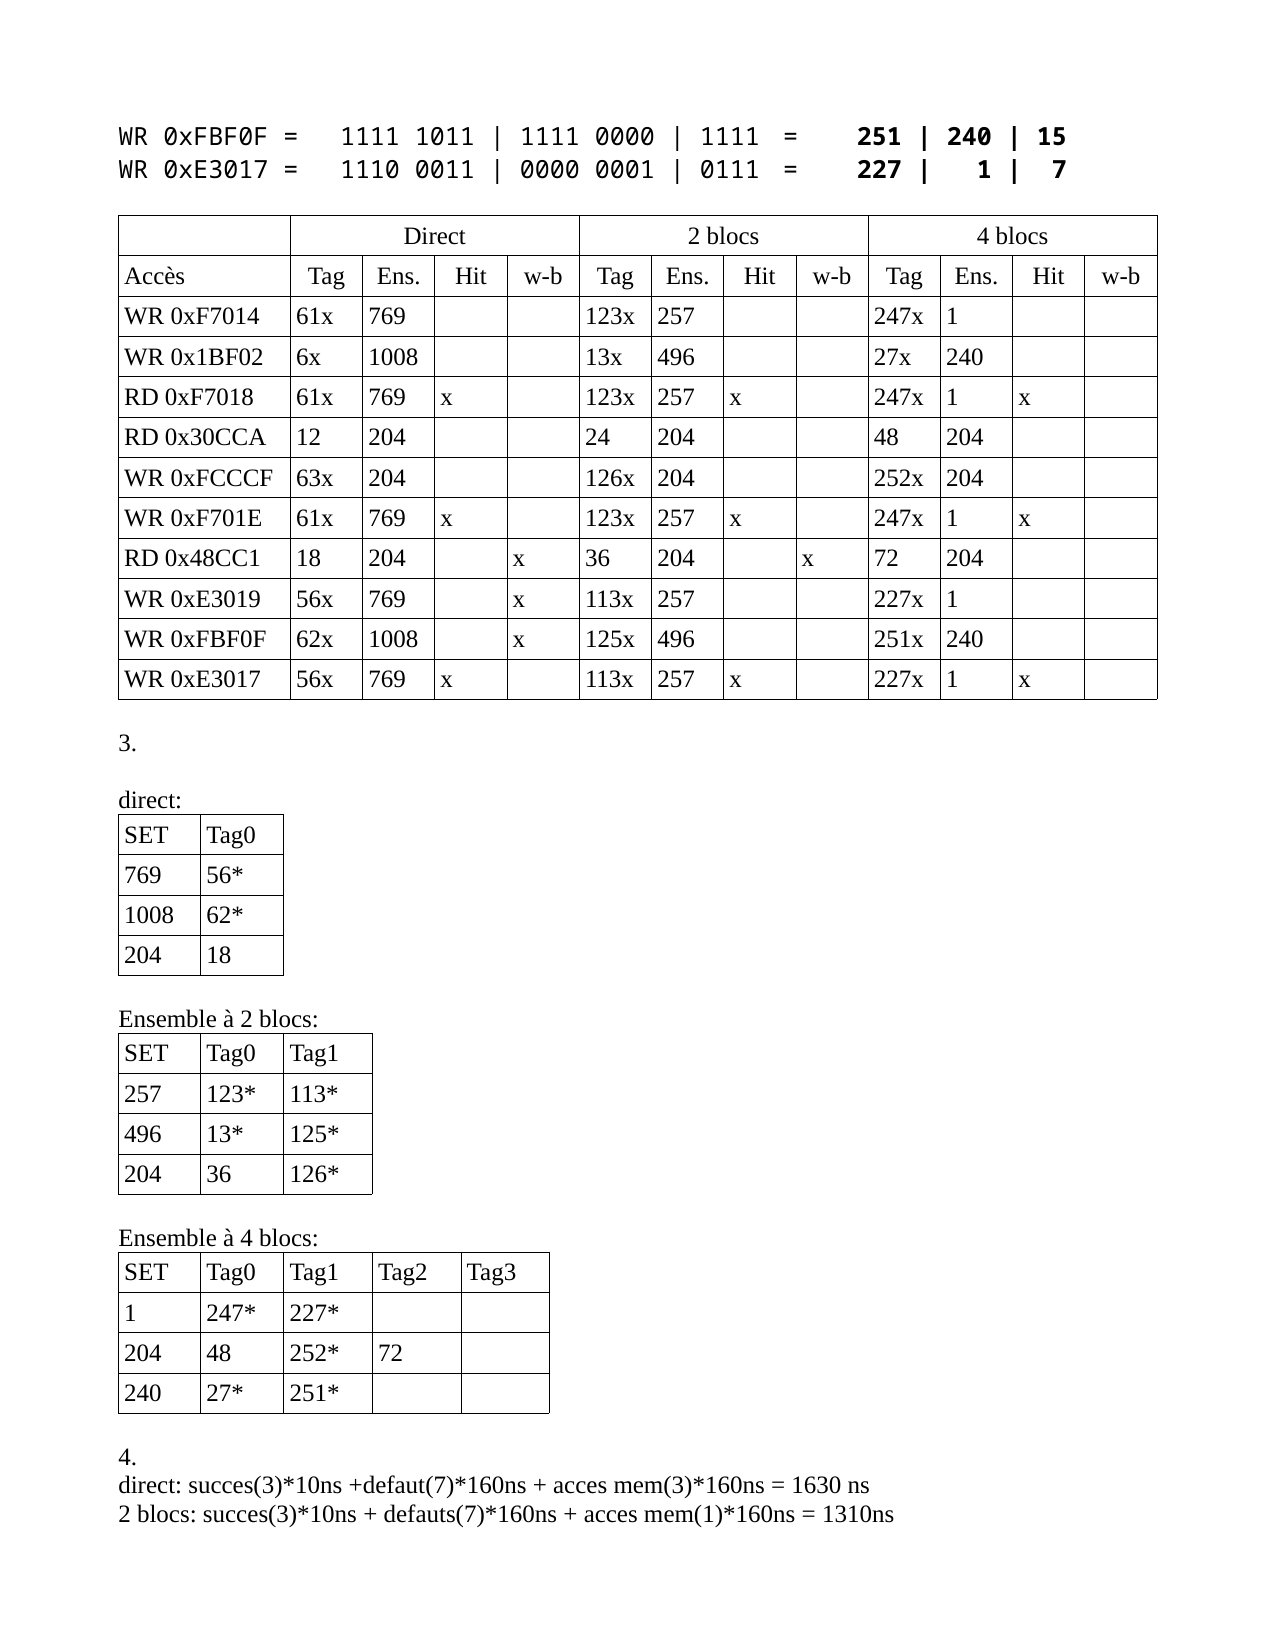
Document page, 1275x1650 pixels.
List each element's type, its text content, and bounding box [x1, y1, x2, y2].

table_cell [724, 539, 796, 578]
table_header Direct [291, 216, 579, 255]
table_cell RD 0x48CC1 [119, 539, 290, 578]
table_cell [797, 297, 868, 336]
table_cell Hit [724, 256, 796, 296]
table_cell 125x [580, 619, 651, 658]
table_cell [508, 297, 579, 336]
table_cell 48 [869, 418, 940, 457]
table_cell 27* [201, 1374, 283, 1413]
table_cell Tag [869, 256, 940, 296]
table_cell 13x [580, 337, 651, 376]
table_cell [373, 1374, 461, 1413]
table_cell 247x [869, 498, 940, 537]
table_cell 227* [284, 1293, 372, 1332]
table_cell 257 [652, 297, 723, 336]
table_cell x [508, 579, 579, 618]
table_cell 204 [363, 539, 434, 578]
table_cell WR 0xF701E [119, 498, 290, 537]
table_cell 1008 [363, 619, 434, 658]
table_cell Ens. [363, 256, 434, 296]
table_cell 769 [363, 660, 434, 699]
table_cell x [724, 498, 796, 537]
table_cell w-b [1085, 256, 1157, 296]
table_cell x [435, 660, 507, 699]
table_cell 61x [291, 297, 362, 336]
table_cell Hit [1013, 256, 1084, 296]
table_cell [1013, 579, 1084, 618]
table_cell [1013, 418, 1084, 457]
table_cell 204 [941, 418, 1012, 457]
table_cell 257 [652, 498, 723, 537]
table_cell [797, 377, 868, 417]
table_cell 125* [284, 1114, 372, 1154]
table_cell [435, 458, 507, 497]
text Ensemble à 2 blocs: [118, 1004, 1157, 1033]
table_cell [1013, 297, 1084, 336]
table_cell 63x [291, 458, 362, 497]
table_cell 113* [284, 1074, 372, 1113]
text WR 0xE3017 = 1110 0011 | 0000 0001 | 0111 = 227 | 1 | 7 [118, 152, 1157, 186]
table_cell Ens. [652, 256, 723, 296]
table_cell 18 [201, 936, 283, 975]
table_cell 769 [363, 498, 434, 537]
table_cell WR 0xFCCCF [119, 458, 290, 497]
table_cell [435, 337, 507, 376]
table_cell 204 [363, 458, 434, 497]
table_cell 61x [291, 377, 362, 417]
table_cell 72 [869, 539, 940, 578]
table_cell [724, 297, 796, 336]
table_cell 204 [119, 1155, 200, 1194]
table_cell WR 0x1BF02 [119, 337, 290, 376]
table_cell 252* [284, 1333, 372, 1372]
table_cell [508, 337, 579, 376]
table_cell [1085, 579, 1157, 618]
table_cell [797, 660, 868, 699]
table_cell [435, 418, 507, 457]
table_cell 123x [580, 297, 651, 336]
table_cell 126* [284, 1155, 372, 1194]
table_cell 6x [291, 337, 362, 376]
table_cell 1 [941, 579, 1012, 618]
table_cell 61x [291, 498, 362, 537]
table_cell [1013, 337, 1084, 376]
table_cell 113x [580, 579, 651, 618]
table_cell 204 [652, 539, 723, 578]
table_cell 496 [119, 1114, 200, 1154]
table_cell 62* [201, 896, 283, 935]
table_cell x [724, 660, 796, 699]
table_cell 56x [291, 579, 362, 618]
table_cell [508, 498, 579, 537]
table_cell 247* [201, 1293, 283, 1332]
table_cell 240 [941, 619, 1012, 658]
table_cell [797, 498, 868, 537]
table_cell 257 [652, 660, 723, 699]
table_header Tag1 [284, 1034, 372, 1073]
table_cell [1013, 539, 1084, 578]
table_cell [462, 1293, 549, 1332]
table_cell x [797, 539, 868, 578]
text direct: succes(3)*10ns +defaut(7)*160ns + acces mem(3)*160ns = 1630 ns [118, 1470, 1157, 1499]
table_cell [435, 539, 507, 578]
table_cell 257 [119, 1074, 200, 1113]
table_cell [1085, 458, 1157, 497]
table_cell Hit [435, 256, 507, 296]
table_cell [373, 1293, 461, 1332]
table_header SET [119, 815, 200, 854]
table_cell 496 [652, 619, 723, 658]
table_cell 12 [291, 418, 362, 457]
table_cell [1085, 619, 1157, 658]
table_cell 769 [119, 855, 200, 894]
table_cell [508, 458, 579, 497]
table_cell Accès [119, 256, 290, 296]
table_cell WR 0xE3019 [119, 579, 290, 618]
table_cell x [1013, 377, 1084, 417]
table_cell [1013, 458, 1084, 497]
table_cell 251x [869, 619, 940, 658]
table_cell 24 [580, 418, 651, 457]
table_cell 72 [373, 1333, 461, 1372]
table_cell 240 [941, 337, 1012, 376]
table_header Tag1 [284, 1253, 372, 1292]
table_cell 1 [941, 660, 1012, 699]
table_header Tag0 [201, 1253, 283, 1292]
table_cell 1 [941, 498, 1012, 537]
table_cell x [435, 498, 507, 537]
table_cell [724, 337, 796, 376]
table_cell WR 0xF7014 [119, 297, 290, 336]
table_cell 62x [291, 619, 362, 658]
text 3. [118, 728, 1157, 756]
table_cell 769 [363, 377, 434, 417]
table_header SET [119, 1034, 200, 1073]
text Ensemble à 4 blocs: [118, 1223, 1157, 1252]
table_cell [1085, 337, 1157, 376]
table_cell x [435, 377, 507, 417]
table_cell 257 [652, 377, 723, 417]
table_header Tag0 [201, 815, 283, 854]
table_cell Tag [580, 256, 651, 296]
table_cell 204 [119, 936, 200, 975]
table_cell [724, 458, 796, 497]
table_cell [797, 418, 868, 457]
table_cell RD 0x30CCA [119, 418, 290, 457]
table_cell 252x [869, 458, 940, 497]
table_cell 48 [201, 1333, 283, 1372]
table_cell [1013, 619, 1084, 658]
text 4. [118, 1442, 1157, 1470]
table_cell 227x [869, 660, 940, 699]
table_cell 769 [363, 579, 434, 618]
table_header 4 blocs [869, 216, 1157, 255]
table_cell x [1013, 660, 1084, 699]
table_cell [1085, 498, 1157, 537]
text WR 0xFBF0F = 1111 1011 | 1111 0000 | 1111 = 251 | 240 | 15 [118, 118, 1157, 152]
table_cell [797, 579, 868, 618]
table_header [119, 216, 290, 255]
table_cell RD 0xF7018 [119, 377, 290, 417]
table_cell [797, 458, 868, 497]
table_cell 1008 [119, 896, 200, 935]
table_header Tag3 [462, 1253, 549, 1292]
table_cell 1008 [363, 337, 434, 376]
table_cell x [724, 377, 796, 417]
table_cell 496 [652, 337, 723, 376]
table_cell 227x [869, 579, 940, 618]
table_cell 1 [941, 377, 1012, 417]
table_header SET [119, 1253, 200, 1292]
table_cell 123x [580, 498, 651, 537]
table_cell 56* [201, 855, 283, 894]
table_cell [1085, 660, 1157, 699]
table_cell x [508, 619, 579, 658]
table_cell WR 0xE3017 [119, 660, 290, 699]
table_cell WR 0xFBF0F [119, 619, 290, 658]
table_cell 247x [869, 297, 940, 336]
table_cell [724, 418, 796, 457]
table_cell [797, 337, 868, 376]
table_cell [462, 1333, 549, 1372]
table_cell [1085, 297, 1157, 336]
table_cell [797, 619, 868, 658]
table_cell 204 [941, 458, 1012, 497]
table_header Tag2 [373, 1253, 461, 1292]
table_cell 36 [201, 1155, 283, 1194]
table_cell [724, 619, 796, 658]
table_cell 204 [652, 458, 723, 497]
table_cell x [508, 539, 579, 578]
table_cell w-b [797, 256, 868, 296]
table_cell 204 [363, 418, 434, 457]
table_cell 257 [652, 579, 723, 618]
table_header Tag0 [201, 1034, 283, 1073]
table_cell 1 [941, 297, 1012, 336]
table_cell [1085, 539, 1157, 578]
table_cell 1 [119, 1293, 200, 1332]
table_cell 123x [580, 377, 651, 417]
table_cell 240 [119, 1374, 200, 1413]
table_cell [1085, 418, 1157, 457]
table_cell [435, 579, 507, 618]
table_cell [724, 579, 796, 618]
table_cell 18 [291, 539, 362, 578]
table_cell [435, 297, 507, 336]
text 2 blocs: succes(3)*10ns + defauts(7)*160ns + acces mem(1)*160ns = 1310ns [118, 1499, 1157, 1528]
table_cell 251* [284, 1374, 372, 1413]
table_cell [462, 1374, 549, 1413]
table_cell [508, 660, 579, 699]
table_cell [435, 619, 507, 658]
table_cell 204 [119, 1333, 200, 1372]
table_cell 113x [580, 660, 651, 699]
table_cell [508, 377, 579, 417]
table_cell x [1013, 498, 1084, 537]
table_cell 56x [291, 660, 362, 699]
table_cell w-b [508, 256, 579, 296]
table_cell Tag [291, 256, 362, 296]
table_cell 36 [580, 539, 651, 578]
table_cell 204 [652, 418, 723, 457]
table_header 2 blocs [580, 216, 868, 255]
table_cell Ens. [941, 256, 1012, 296]
table_cell 123* [201, 1074, 283, 1113]
table_cell [508, 418, 579, 457]
table_cell 126x [580, 458, 651, 497]
table_cell [1085, 377, 1157, 417]
table_cell 247x [869, 377, 940, 417]
table_cell 769 [363, 297, 434, 336]
table_cell 13* [201, 1114, 283, 1154]
table_cell 27x [869, 337, 940, 376]
text direct: [118, 785, 1157, 814]
table_cell 204 [941, 539, 1012, 578]
